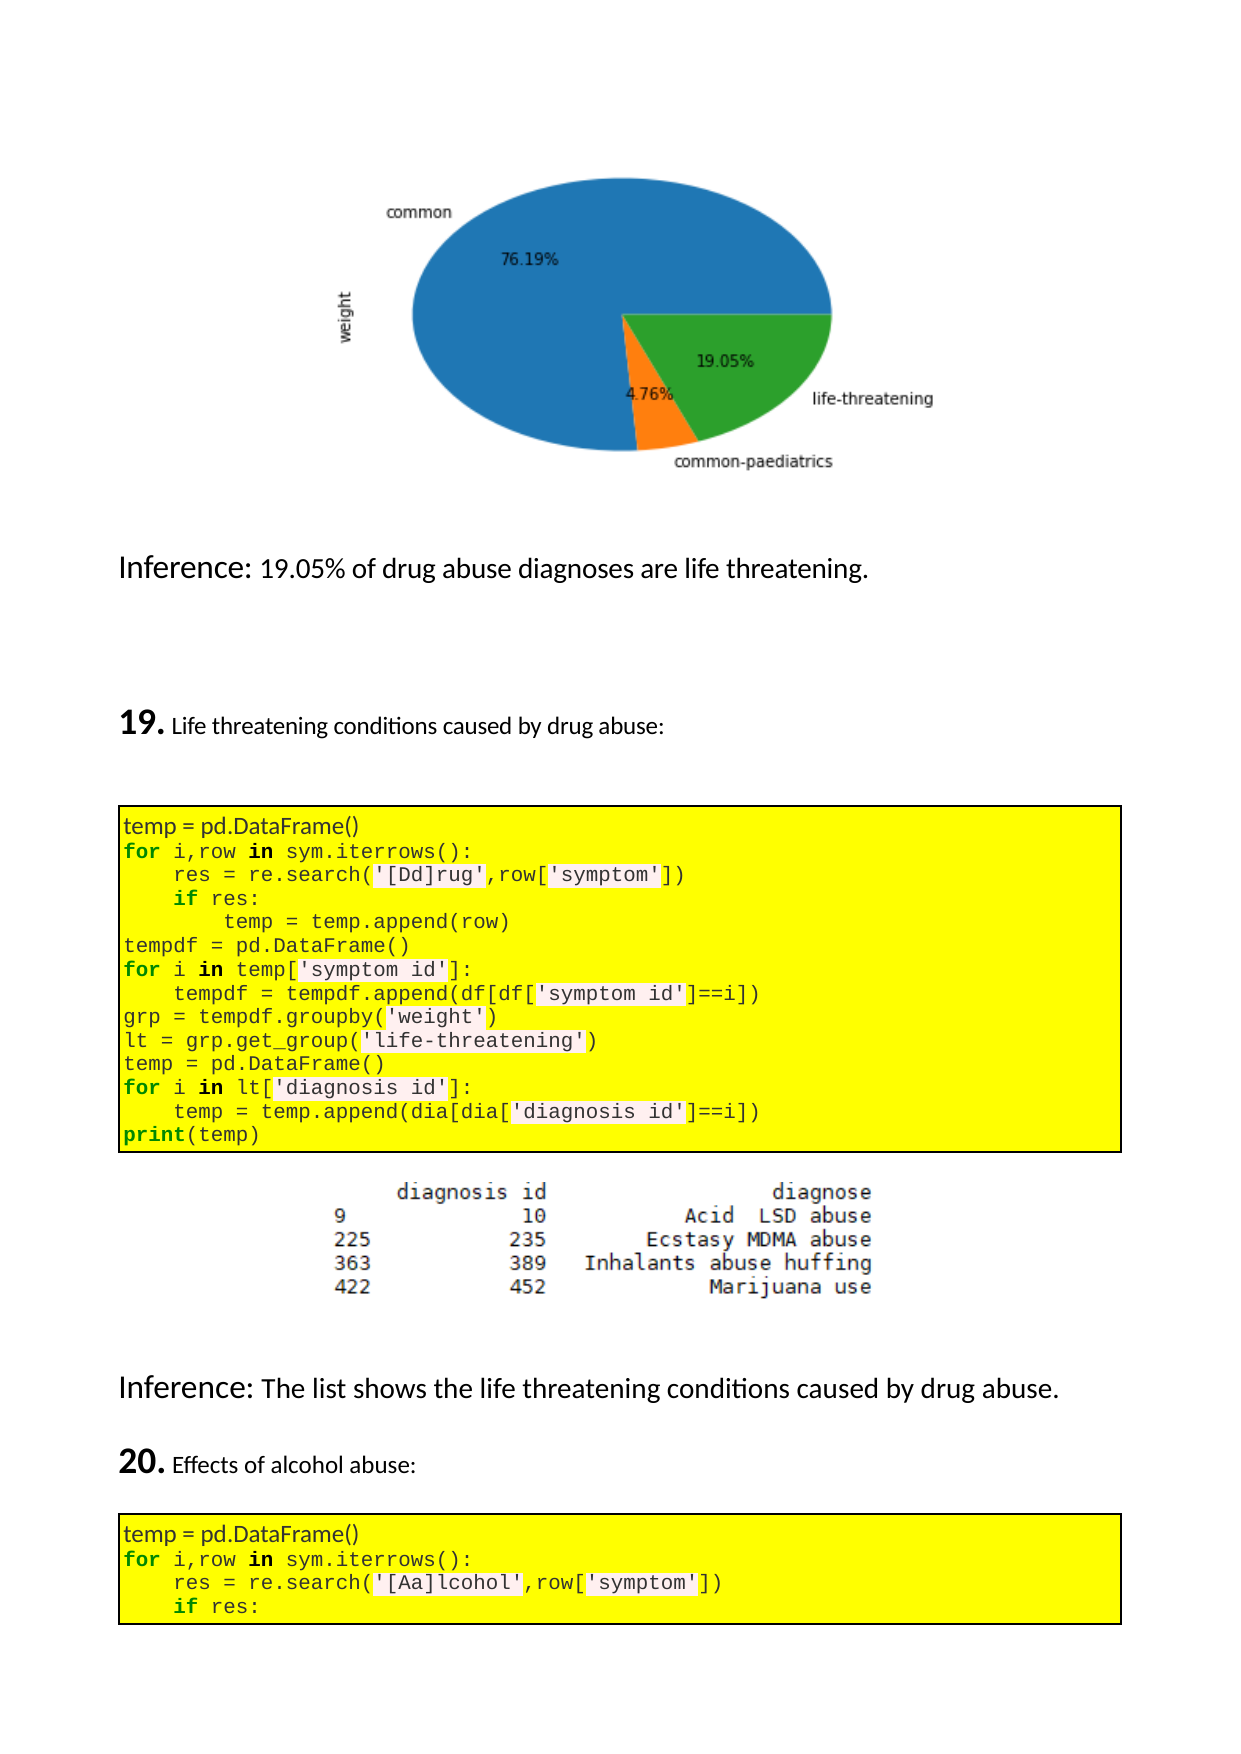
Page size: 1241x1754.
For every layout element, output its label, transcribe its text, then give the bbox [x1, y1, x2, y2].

text print(temp) [120, 1119, 1120, 1151]
text for i in lt['diagnosis id']: [120, 1072, 1120, 1096]
text Inference: 19.05% of drug abuse diagnoses are life threatening. [118, 546, 1122, 586]
text for i,row in sym.iterrows(): [120, 836, 1120, 859]
text if res: [120, 883, 1120, 907]
text res = re.search('[Aa]lcohol',row['symptom']) [120, 1567, 1120, 1591]
picture [325, 143, 972, 491]
text temp = pd.DataFrame() [120, 1048, 1120, 1072]
text for i,row in sym.iterrows(): [120, 1544, 1120, 1567]
text res = re.search('[Dd]rug',row['symptom']) [120, 859, 1120, 883]
picture [331, 1182, 910, 1319]
text tempdf = tempdf.append(df[df['symptom id']==i]) [120, 977, 1120, 1001]
text 19. Life threatening conditions caused by drug abuse: [118, 698, 1122, 744]
text if res: [120, 1591, 1120, 1623]
text temp = temp.append(dia[dia['diagnosis id']==i]) [120, 1096, 1120, 1119]
text temp = pd.DataFrame() [120, 1515, 1120, 1544]
text 20. Effects of alcohol abuse: [118, 1437, 1122, 1483]
text for i in temp['symptom id']: [120, 954, 1120, 977]
text grp = tempdf.groupby('weight') [120, 1001, 1120, 1025]
text temp = pd.DataFrame() [120, 807, 1120, 836]
text tempdf = pd.DataFrame() [120, 930, 1120, 954]
text lt = grp.get_group('life-threatening') [120, 1025, 1120, 1048]
text Inference: The list shows the life threatening conditions caused by drug abuse. [118, 1366, 1122, 1406]
text temp = temp.append(row) [120, 907, 1120, 930]
